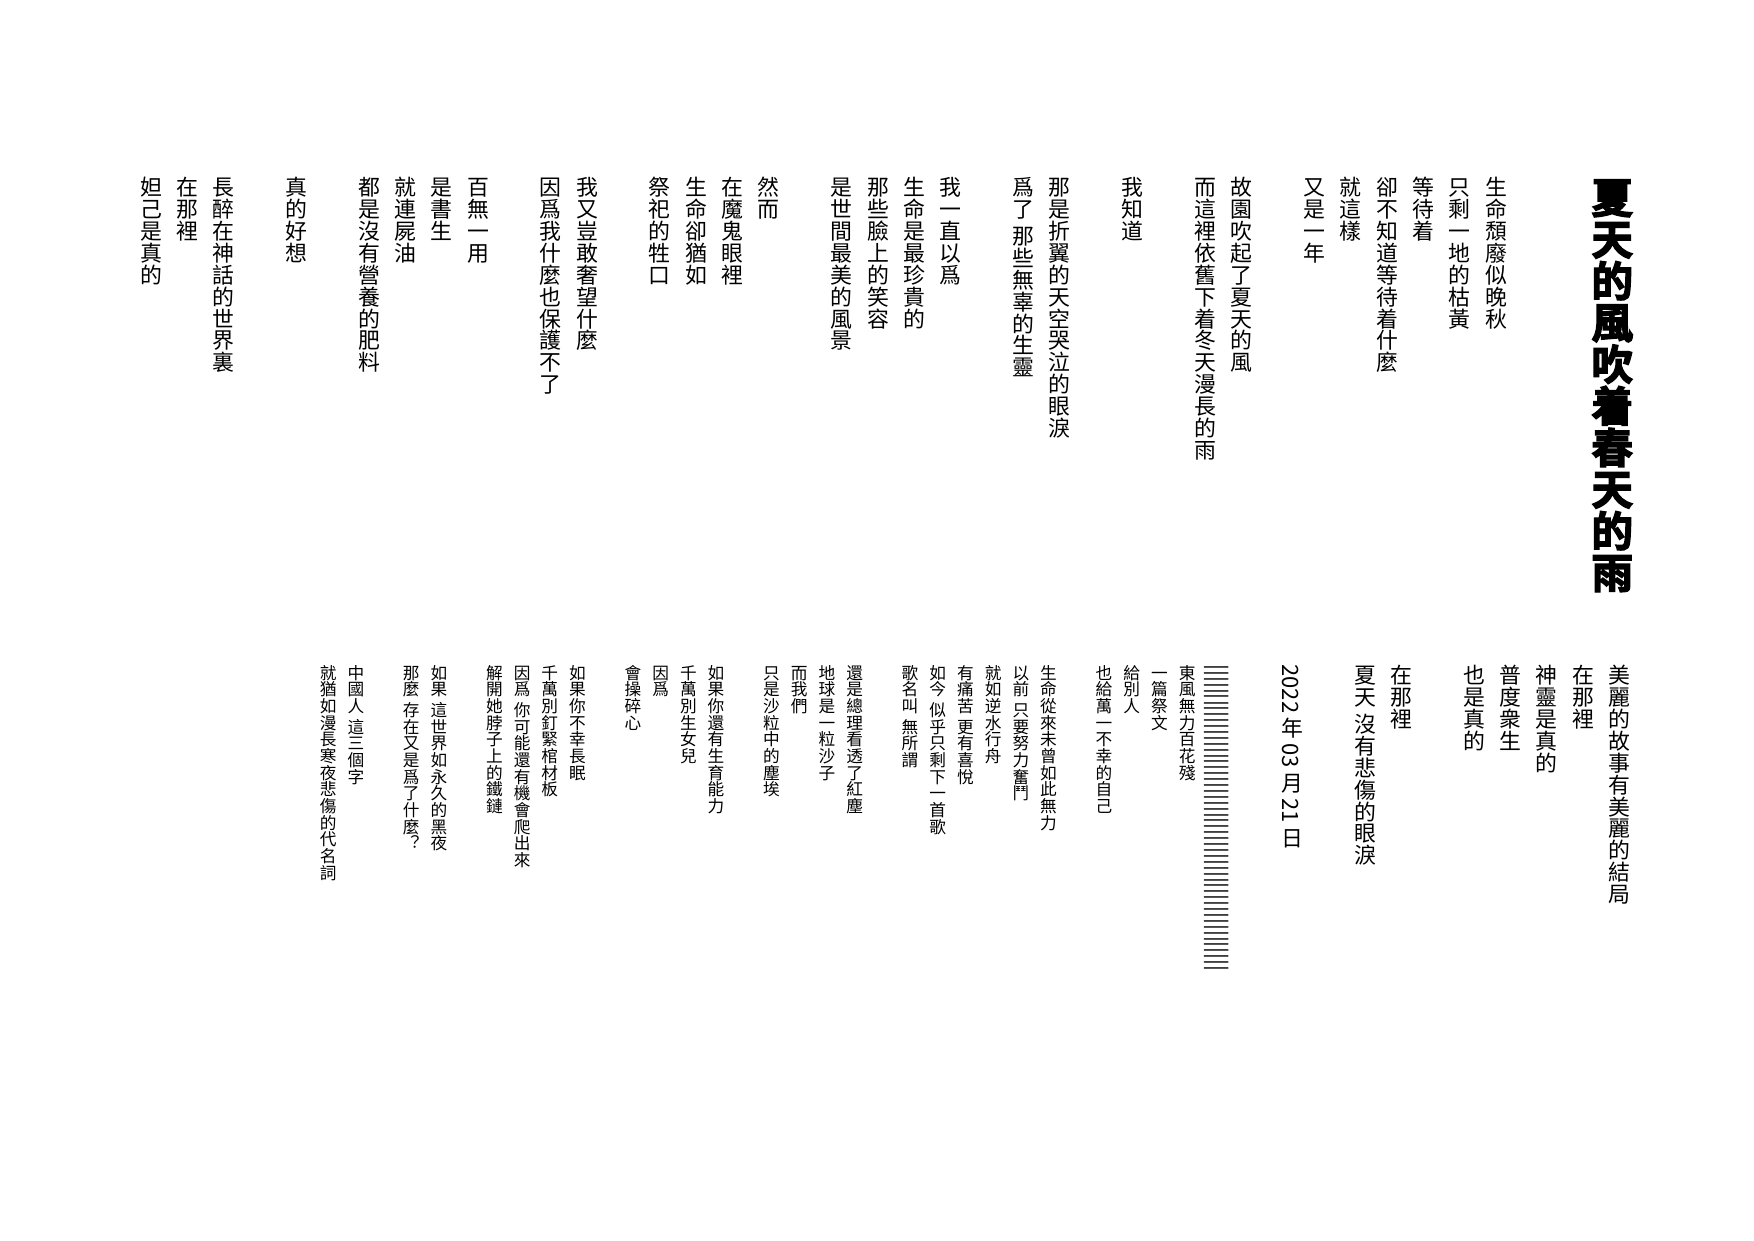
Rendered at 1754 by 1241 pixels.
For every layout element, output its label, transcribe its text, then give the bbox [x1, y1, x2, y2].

text 千萬別釘緊棺材板 [538, 664, 562, 1122]
text 解開她脖子上的鐵鏈 [482, 664, 506, 1122]
text 也是真的 [1458, 664, 1490, 1122]
text 卻不知道等待着什麼 [1371, 176, 1403, 634]
text 如果你不幸長眠 [565, 664, 589, 1122]
text 生命從來未曾如此無力 [1036, 664, 1061, 1122]
text 美麗的故事有美麗的結局 [1604, 664, 1635, 1122]
text 有痛苦 更有喜悅 [953, 664, 977, 1122]
text 等待着 [1407, 176, 1439, 634]
text 也給萬一不幸的自己 [1092, 664, 1116, 1122]
text 我一直以爲 [935, 176, 967, 634]
text 那麼 存在又是爲了什麼？ [399, 664, 423, 1122]
text 就如逆水行舟 [981, 664, 1005, 1122]
text 在那裡 [1567, 664, 1599, 1122]
text 東風無力百花殘 [1175, 664, 1199, 1122]
text 那些臉上的笑容 [862, 176, 894, 634]
text 給別人 [1119, 664, 1144, 1122]
text 因爲我什麼也保護不了 [535, 176, 567, 634]
text 歌名叫 無所謂 [898, 664, 922, 1122]
text 是世間最美的風景 [826, 176, 857, 634]
text 故園吹起了夏天的風 [1226, 176, 1257, 634]
text 而這裡依舊下着冬天漫長的雨 [1189, 176, 1221, 634]
text 生命是最珍貴的 [898, 176, 930, 634]
text 以前 只要努力奮鬥 [1009, 664, 1033, 1122]
text 是書生 [426, 176, 458, 634]
text 在那裡 [1386, 664, 1417, 1122]
text 生命卻猶如 [680, 176, 712, 634]
text 就這樣 [1335, 176, 1366, 634]
text 真的好想 [281, 176, 312, 634]
text 普度衆生 [1495, 664, 1526, 1122]
text 還是總理看透了紅塵 [842, 664, 867, 1122]
text 如今 似乎只剩下一首歌 [926, 664, 950, 1122]
text 就連屍油 [389, 176, 421, 634]
text 祭祀的牲口 [644, 176, 676, 634]
text 在那裡 [171, 176, 203, 634]
text 一篇祭文 [1147, 664, 1171, 1122]
text |||||||||||||||||||||||||||||||||||||||||||||||||||| [1204, 664, 1236, 1122]
text 我又豈敢奢望什麼 [571, 176, 603, 634]
text 因爲 [648, 664, 673, 1122]
text 中國人 這三個字 [344, 664, 368, 1122]
text 2022年03月21日 [1277, 664, 1308, 1122]
text 地球是一粒沙子 [815, 664, 839, 1122]
text 只是沙粒中的塵埃 [759, 664, 783, 1122]
text 在魔鬼眼裡 [717, 176, 748, 634]
text 而我們 [787, 664, 811, 1122]
text 爲了 那些無辜的生靈 [1008, 176, 1039, 634]
text 只剩一地的枯黃 [1444, 176, 1476, 634]
text 又是一年 [1298, 176, 1330, 634]
text 都是沒有營養的肥料 [353, 176, 385, 634]
text 長醉在神話的世界裏 [208, 176, 239, 634]
text 生命頹廢似晚秋 [1480, 176, 1512, 634]
text 那是折翼的天空哭泣的眼淚 [1044, 176, 1076, 634]
text 妲己是真的 [135, 176, 167, 634]
text 神靈是真的 [1531, 664, 1563, 1122]
text 夏天的風吹着春天的雨 [1585, 176, 1635, 634]
text 會操碎心 [621, 664, 645, 1122]
text 如果 這世界如永久的黑夜 [427, 664, 451, 1122]
text 就猶如漫長寒夜悲傷的代名詞 [316, 664, 340, 1122]
text 千萬別生女兒 [676, 664, 700, 1122]
text 百無一用 [462, 176, 494, 634]
text 因爲 你可能還有機會爬出來 [510, 664, 534, 1122]
text 然而 [753, 176, 785, 634]
text 如果你還有生育能力 [704, 664, 728, 1122]
text 我知道 [1117, 176, 1148, 634]
text 夏天 沒有悲傷的眼淚 [1349, 664, 1381, 1122]
